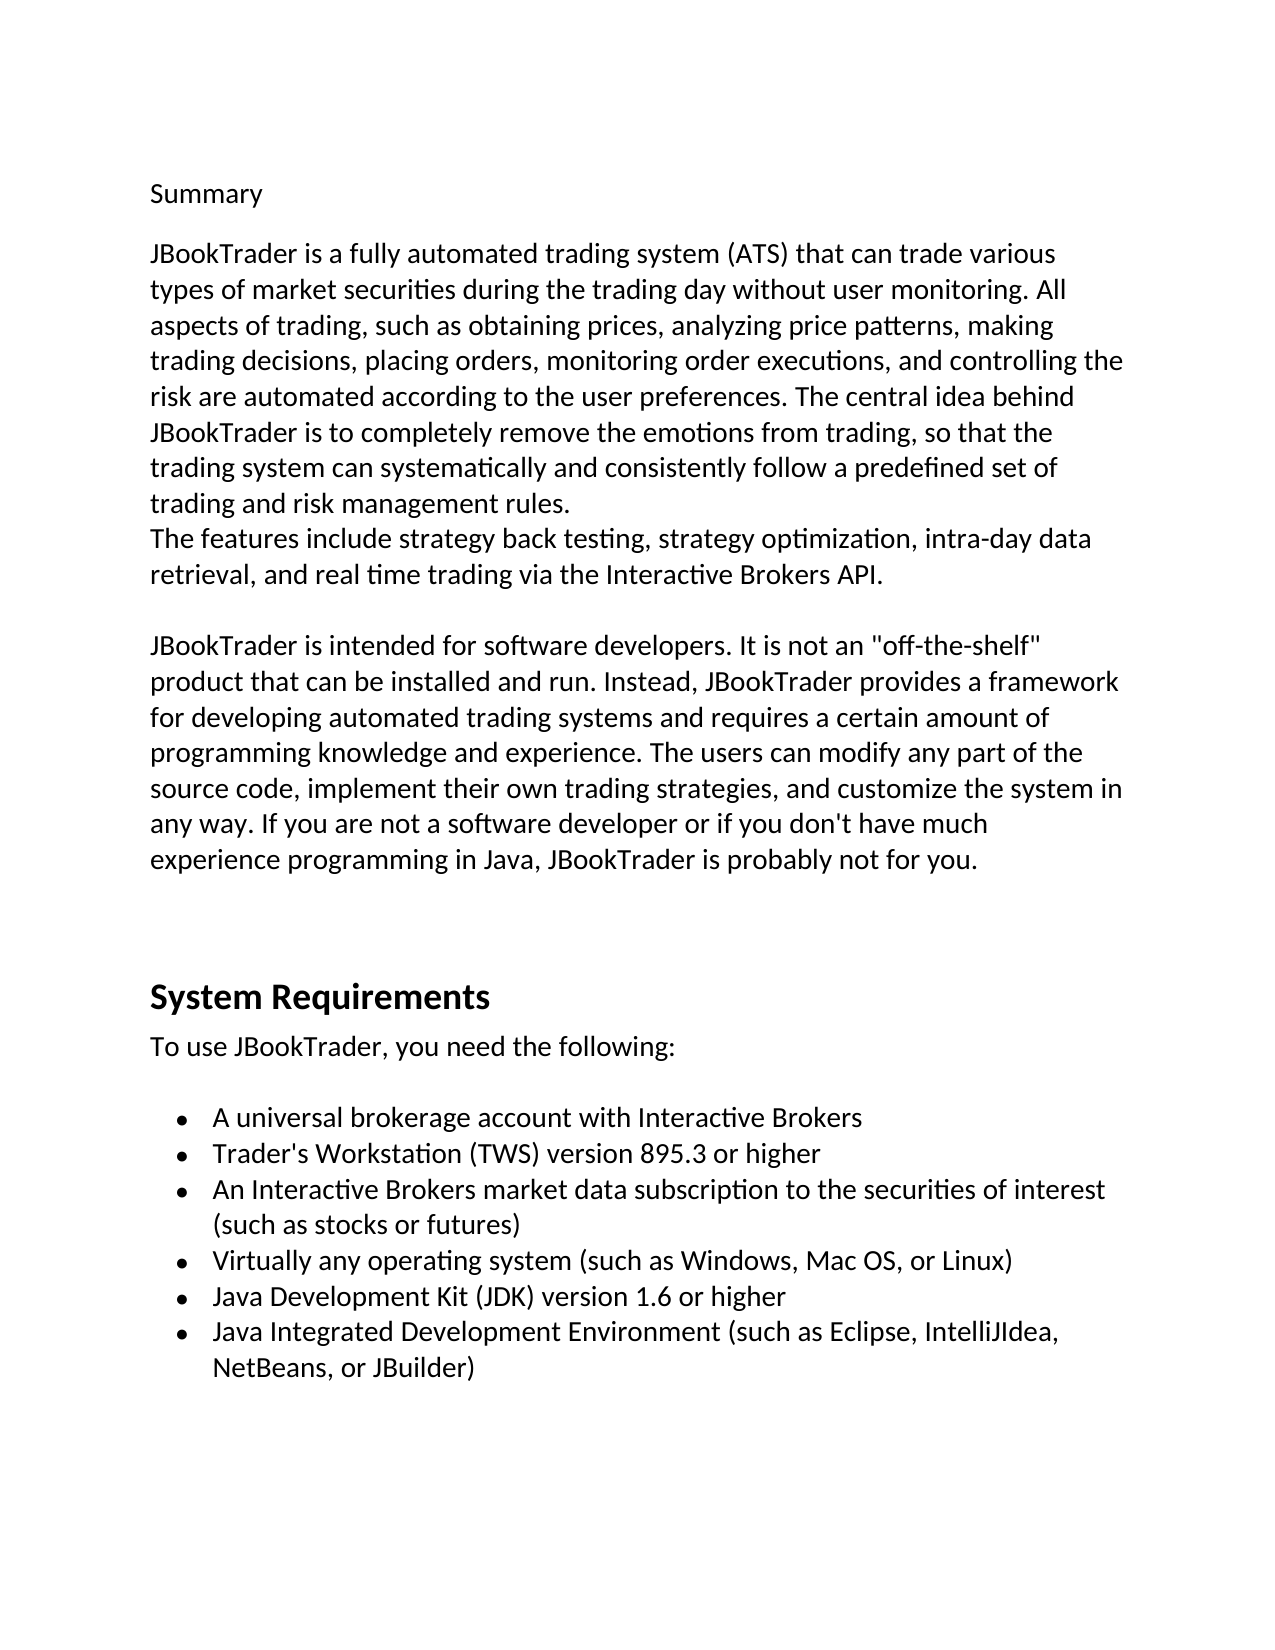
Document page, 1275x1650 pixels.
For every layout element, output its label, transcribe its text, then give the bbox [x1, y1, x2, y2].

list Java Integrated Development Environment (such as Eclipse, IntelliJIdea, NetBeans, or JBuilder) [175, 1313, 1125, 1384]
subtitle System Requirements [150, 973, 1125, 1019]
list A universal brokerage account with Interactive Brokers [175, 1099, 1125, 1135]
list Virtually any operating system (such as Windows, Mac OS, or Linux) [175, 1242, 1125, 1278]
text JBookTrader is a fully automated trading system (ATS) that can trade various types of market securities during the trading day without user monitoring. All aspects of trading, such as obtaining prices, analyzing price patterns, making trading decisions, placing orders, monitoring order executions, and controlling the risk are automated according to the user preferences. The central idea behind JBookTrader is to completely remove the emotions from trading, so that the trading system can systematically and consistently follow a predefined set of trading and risk management rules. [150, 236, 1125, 521]
text To use JBookTrader, you need the following: [150, 1028, 1125, 1064]
text The features include strategy back testing, strategy optimization, intra-day data retrieval, and real time trading via the Interactive Brokers API. [150, 521, 1125, 592]
text JBookTrader is intended for software developers. It is not an "off-the-shelf" product that can be installed and run. Instead, JBookTrader provides a framework for developing automated trading systems and requires a certain amount of programming knowledge and experience. The users can modify any part of the source code, implement their own trading strategies, and customize the system in any way. If you are not a software developer or if you don't have much experience programming in Java, JBookTrader is probably not for you. [150, 627, 1125, 877]
list Trader's Workstation (TWS) version 895.3 or higher [175, 1135, 1125, 1171]
list An Interactive Brokers market data subscription to the securities of interest (such as stocks or futures) [175, 1171, 1125, 1242]
list Java Development Kit (JDK) version 1.6 or higher [175, 1278, 1125, 1313]
text Summary [150, 175, 1125, 211]
